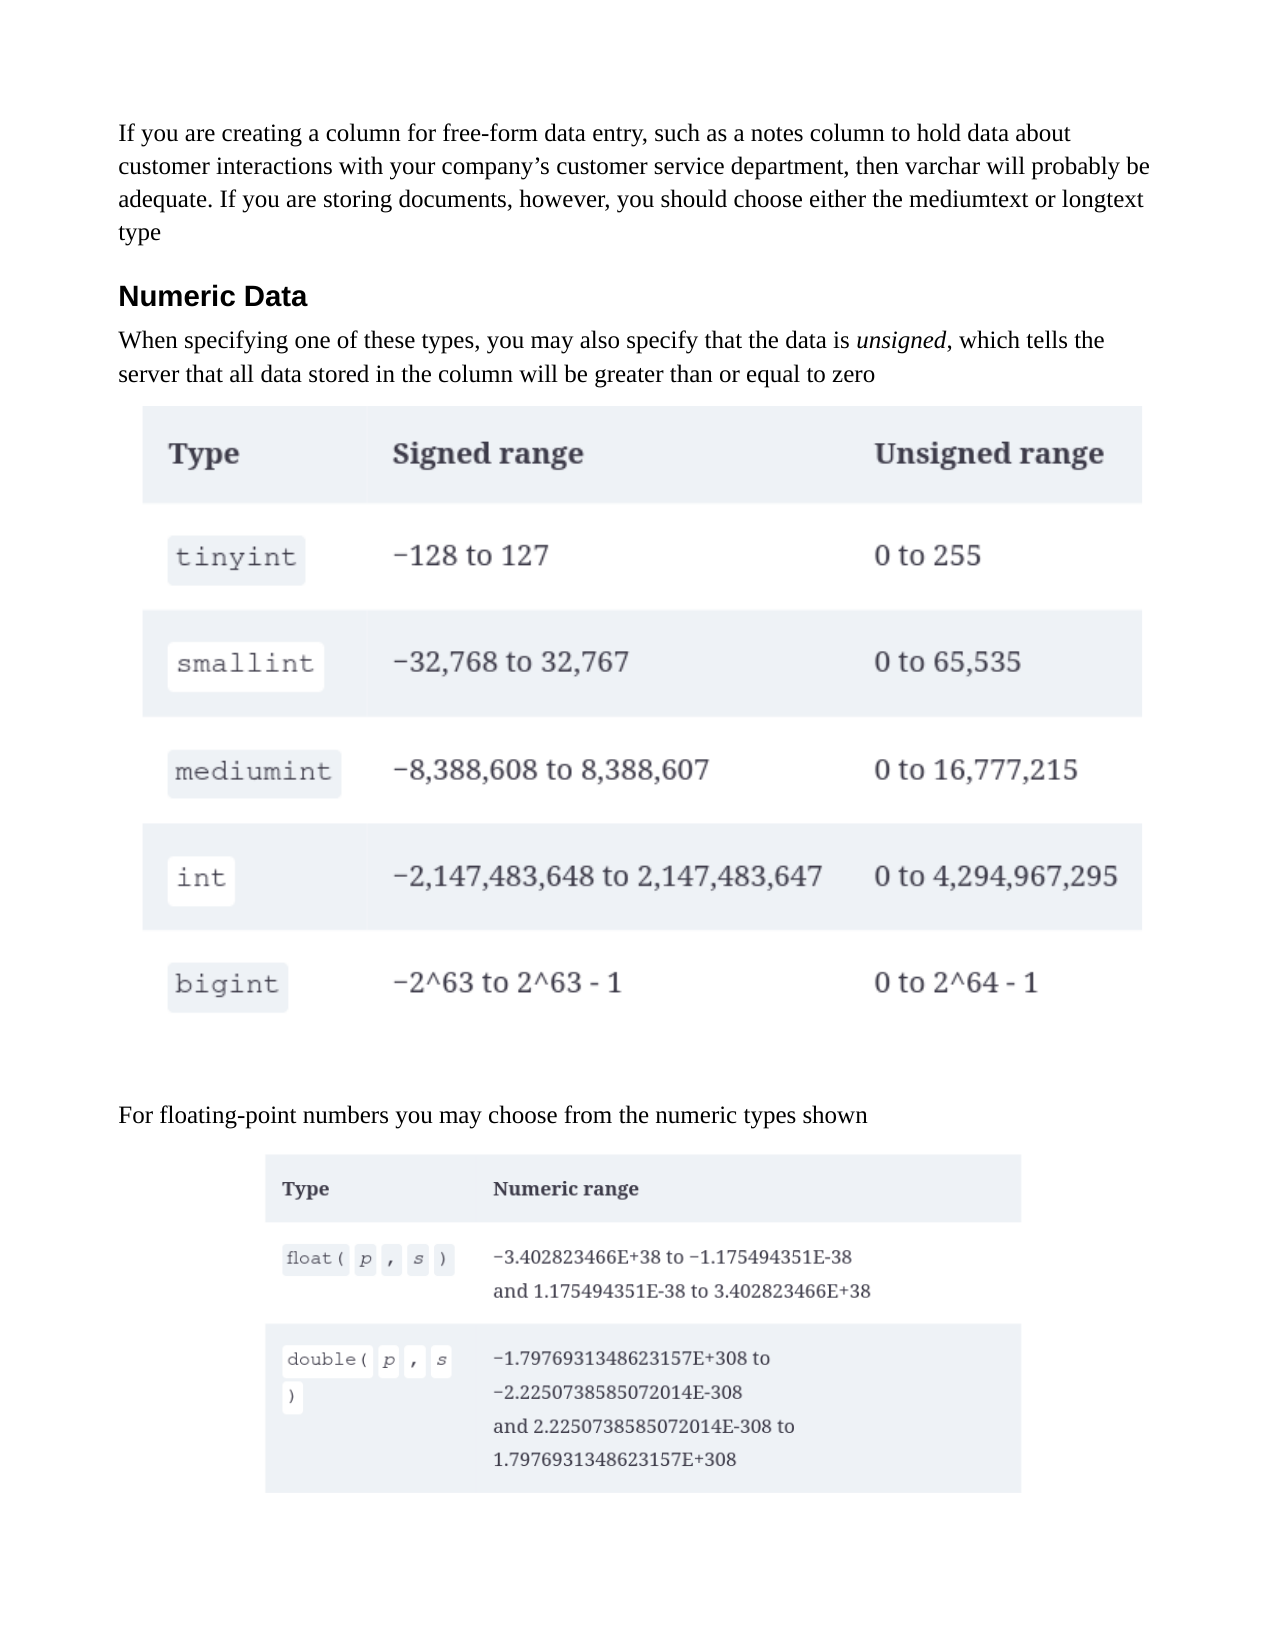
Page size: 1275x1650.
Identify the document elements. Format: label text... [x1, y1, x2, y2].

text When specifying one of these types, you may also specify that the data is unsigned, which tells the server that all data stored in the column will be greater than or equal to zero [118, 326, 1157, 387]
text For floating-point numbers you may choose from the numeric types shown [118, 1100, 1157, 1129]
text If you are creating a column for free-form data entry, such as a notes column to hold data about customer interactions with your company’s customer service department, then varchar will probably be adequate. If you are storing documents, however, you should choose either the mediumtext or longtext type [118, 118, 1157, 246]
picture [132, 406, 1143, 1049]
picture [234, 1149, 1026, 1496]
subtitle Numeric Data [118, 279, 1157, 313]
